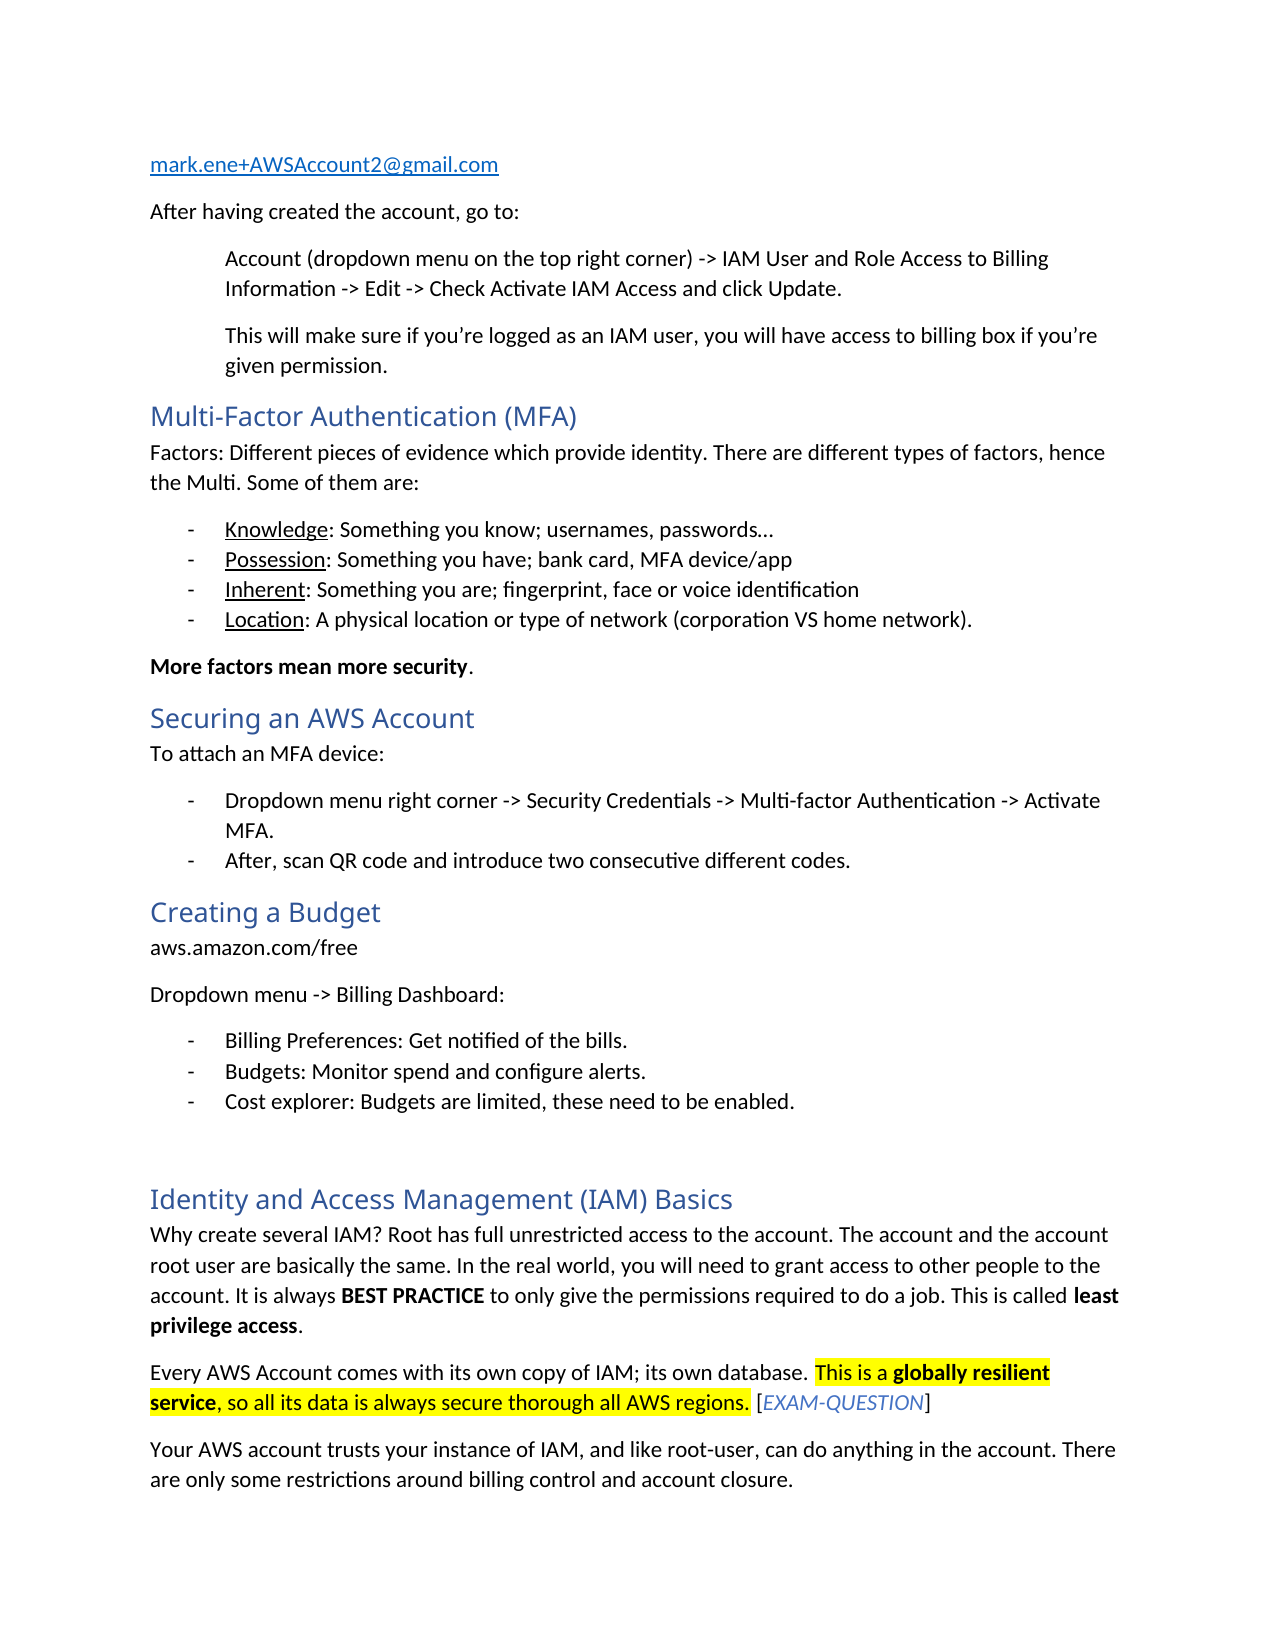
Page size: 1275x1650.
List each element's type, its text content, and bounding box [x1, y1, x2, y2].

subtitle Multi-Factor Authentication (MFA) [150, 398, 1125, 435]
subtitle Securing an AWS Account [150, 699, 1125, 736]
subtitle Identity and Access Management (IAM) Basics [150, 1181, 1125, 1218]
list Possession: Something you have; bank card, MFA device/app [187, 545, 1125, 573]
text After having created the account, go to: [150, 197, 1125, 225]
list Billing Preferences: Get notified of the bills. [187, 1027, 1125, 1055]
list Budgets: Monitor spend and configure alerts. [187, 1057, 1125, 1085]
text aws.amazon.com/free [150, 933, 1125, 961]
list Cost explorer: Budgets are limited, these need to be enabled. [187, 1087, 1125, 1115]
text mark.ene+AWSAccount2@gmail.com [150, 150, 1125, 178]
list Location: A physical location or type of network (corporation VS home network). [187, 605, 1125, 633]
list Inherent: Something you are; fingerprint, face or voice identification [187, 575, 1125, 603]
list Knowledge: Something you know; usernames, passwords… [187, 515, 1125, 543]
text Every AWS Account comes with its own copy of IAM; its own database. This is a globally resilient service, so all its data is always secure thorough all AWS regions. [EXAM-QUESTION] [150, 1358, 1125, 1416]
list After, scan QR code and introduce two consecutive different codes. [187, 846, 1125, 874]
text Account (dropdown menu on the top right corner) -> IAM User and Role Access to Billing Information -> Edit -> Check Activate IAM Access and click Update. [225, 244, 1125, 302]
subtitle Creating a Budget [150, 893, 1125, 930]
text Dropdown menu -> Billing Dashboard: [150, 980, 1125, 1008]
text Why create several IAM? Root has full unrestricted access to the account. The account and the account root user are basically the same. In the real world, you will need to grant access to other people to the account. It is always BEST PRACTICE to only give the permissions required to do a job. This is called least privilege access. [150, 1221, 1125, 1339]
text To attach an MFA device: [150, 739, 1125, 767]
text More factors mean more security. [150, 652, 1125, 680]
text Factors: Different pieces of evidence which provide identity. There are different types of factors, hence the Multi. Some of them are: [150, 438, 1125, 496]
text This will make sure if you’re logged as an IAM user, you will have access to billing box if you’re given permission. [225, 321, 1125, 379]
list Dropdown menu right corner -> Security Credentials -> Multi-factor Authentication -> Activate MFA. [187, 786, 1125, 844]
text Your AWS account trusts your instance of IAM, and like root-user, can do anything in the account. There are only some restrictions around billing control and account closure. [150, 1435, 1125, 1493]
